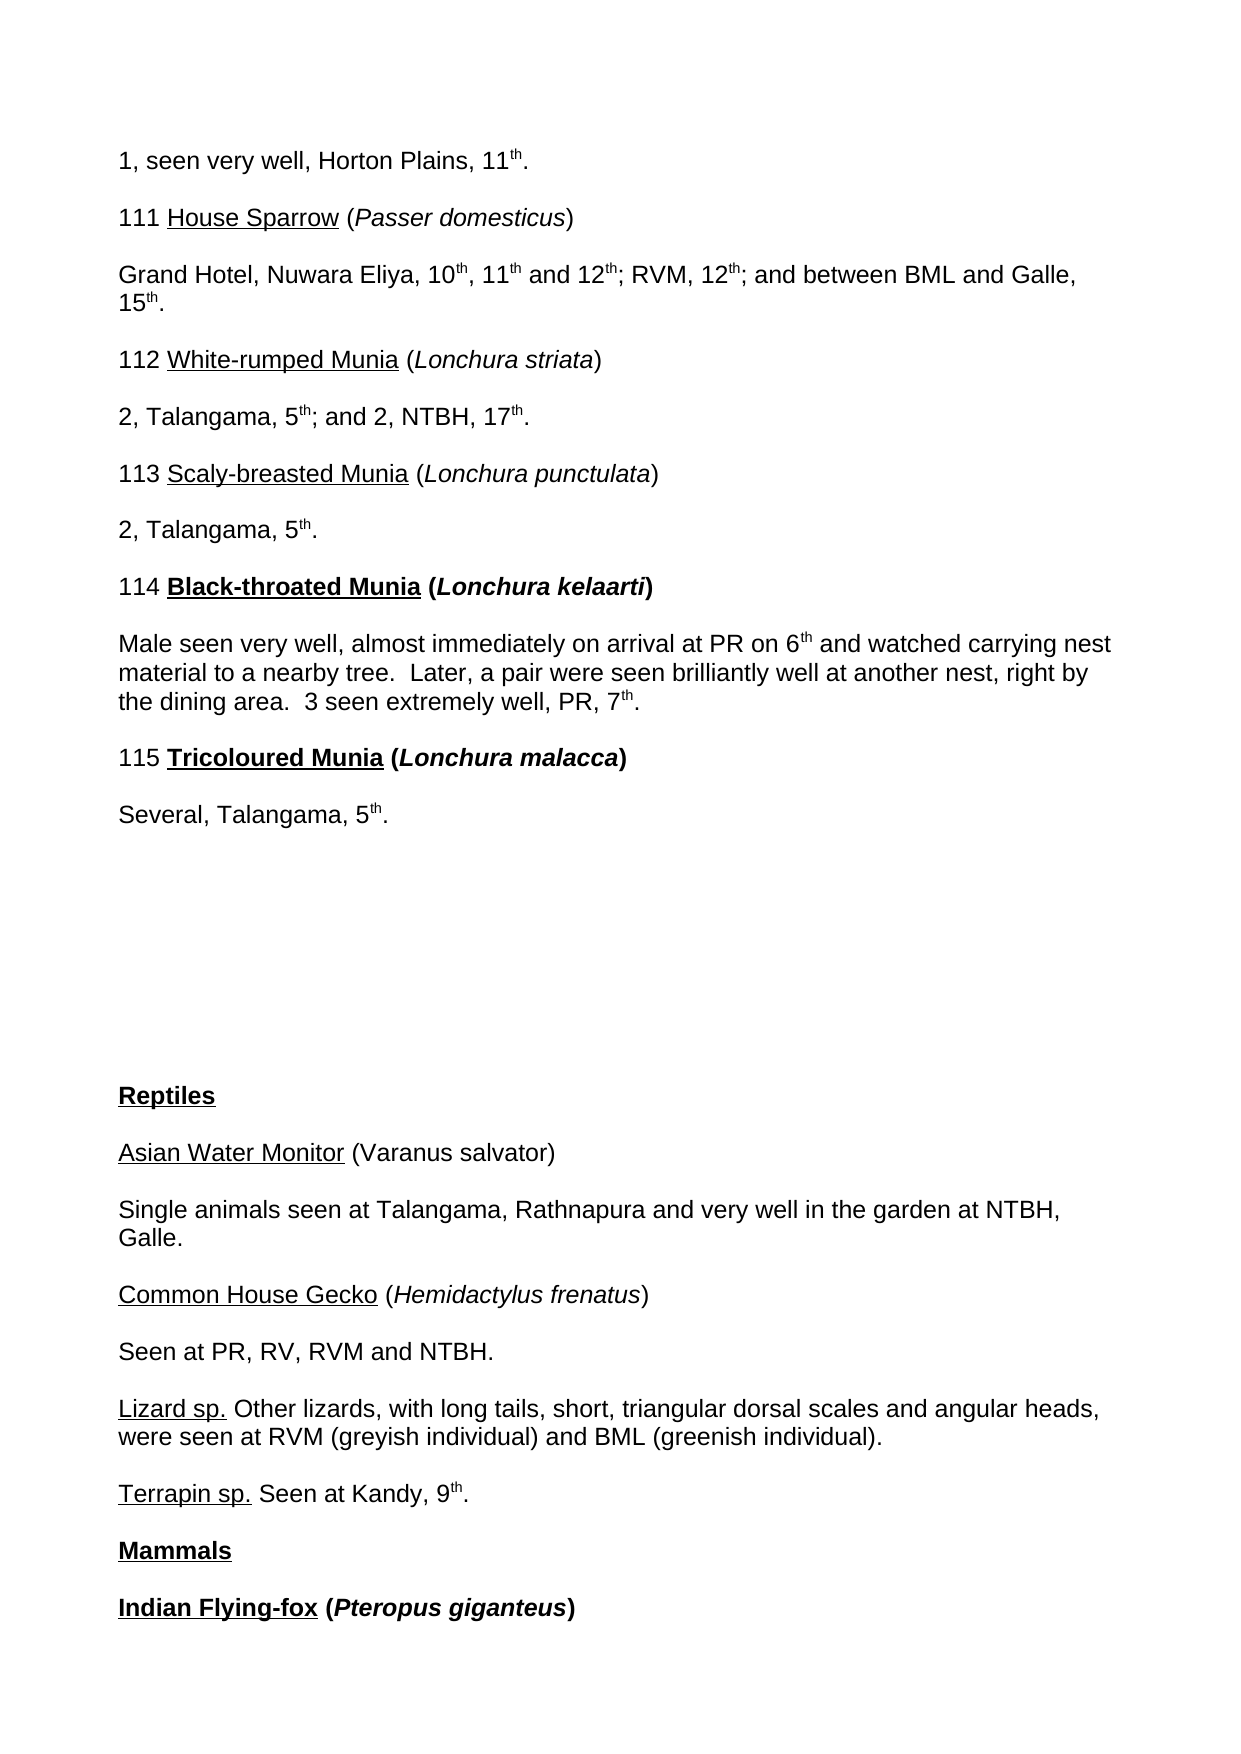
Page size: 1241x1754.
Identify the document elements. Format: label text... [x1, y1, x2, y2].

text Male seen very well, almost immediately on arrival at PR on 6th and watched carrying nest material to a nearby tree. Later, a pair were seen brilliantly well at another nest, right by the dining area. 3 seen extremely well, PR, 7th. [118, 629, 1122, 715]
text Lizard sp. Other lizards, with long tails, short, triangular dorsal scales and angular heads, were seen at RVM (greyish individual) and BML (greenish individual). [118, 1394, 1122, 1451]
text Terrapin sp. Seen at Kandy, 9th. [118, 1479, 1122, 1508]
text Asian Water Monitor (Varanus salvator) [118, 1138, 1122, 1167]
text 112 White-rumped Munia (Lonchura striata) [118, 345, 1122, 374]
text Indian Flying-fox (Pteropus giganteus) [118, 1593, 1122, 1621]
text 1, seen very well, Horton Plains, 11th. [118, 146, 1122, 175]
text Single animals seen at Talangama, Rathnapura and very well in the garden at NTBH, Galle. [118, 1194, 1122, 1252]
text 111 House Sparrow (Passer domesticus) [118, 203, 1122, 232]
text Seen at PR, RV, RVM and NTBH. [118, 1337, 1122, 1366]
text 2, Talangama, 5th. [118, 516, 1122, 544]
text Several, Talangama, 5th. [118, 800, 1122, 829]
text 113 Scaly-breasted Munia (Lonchura punctulata) [118, 459, 1122, 487]
text Mammals [118, 1536, 1122, 1565]
text Reptiles [118, 1081, 1122, 1110]
text 2, Talangama, 5th; and 2, NTBH, 17th. [118, 402, 1122, 431]
text 114 Black-throated Munia (Lonchura kelaarti) [118, 572, 1122, 601]
text 115 Tricoloured Munia (Lonchura malacca) [118, 743, 1122, 772]
text Grand Hotel, Nuwara Eliya, 10th, 11th and 12th; RVM, 12th; and between BML and Galle, 15th. [118, 260, 1122, 317]
text Common House Gecko (Hemidactylus frenatus) [118, 1280, 1122, 1309]
